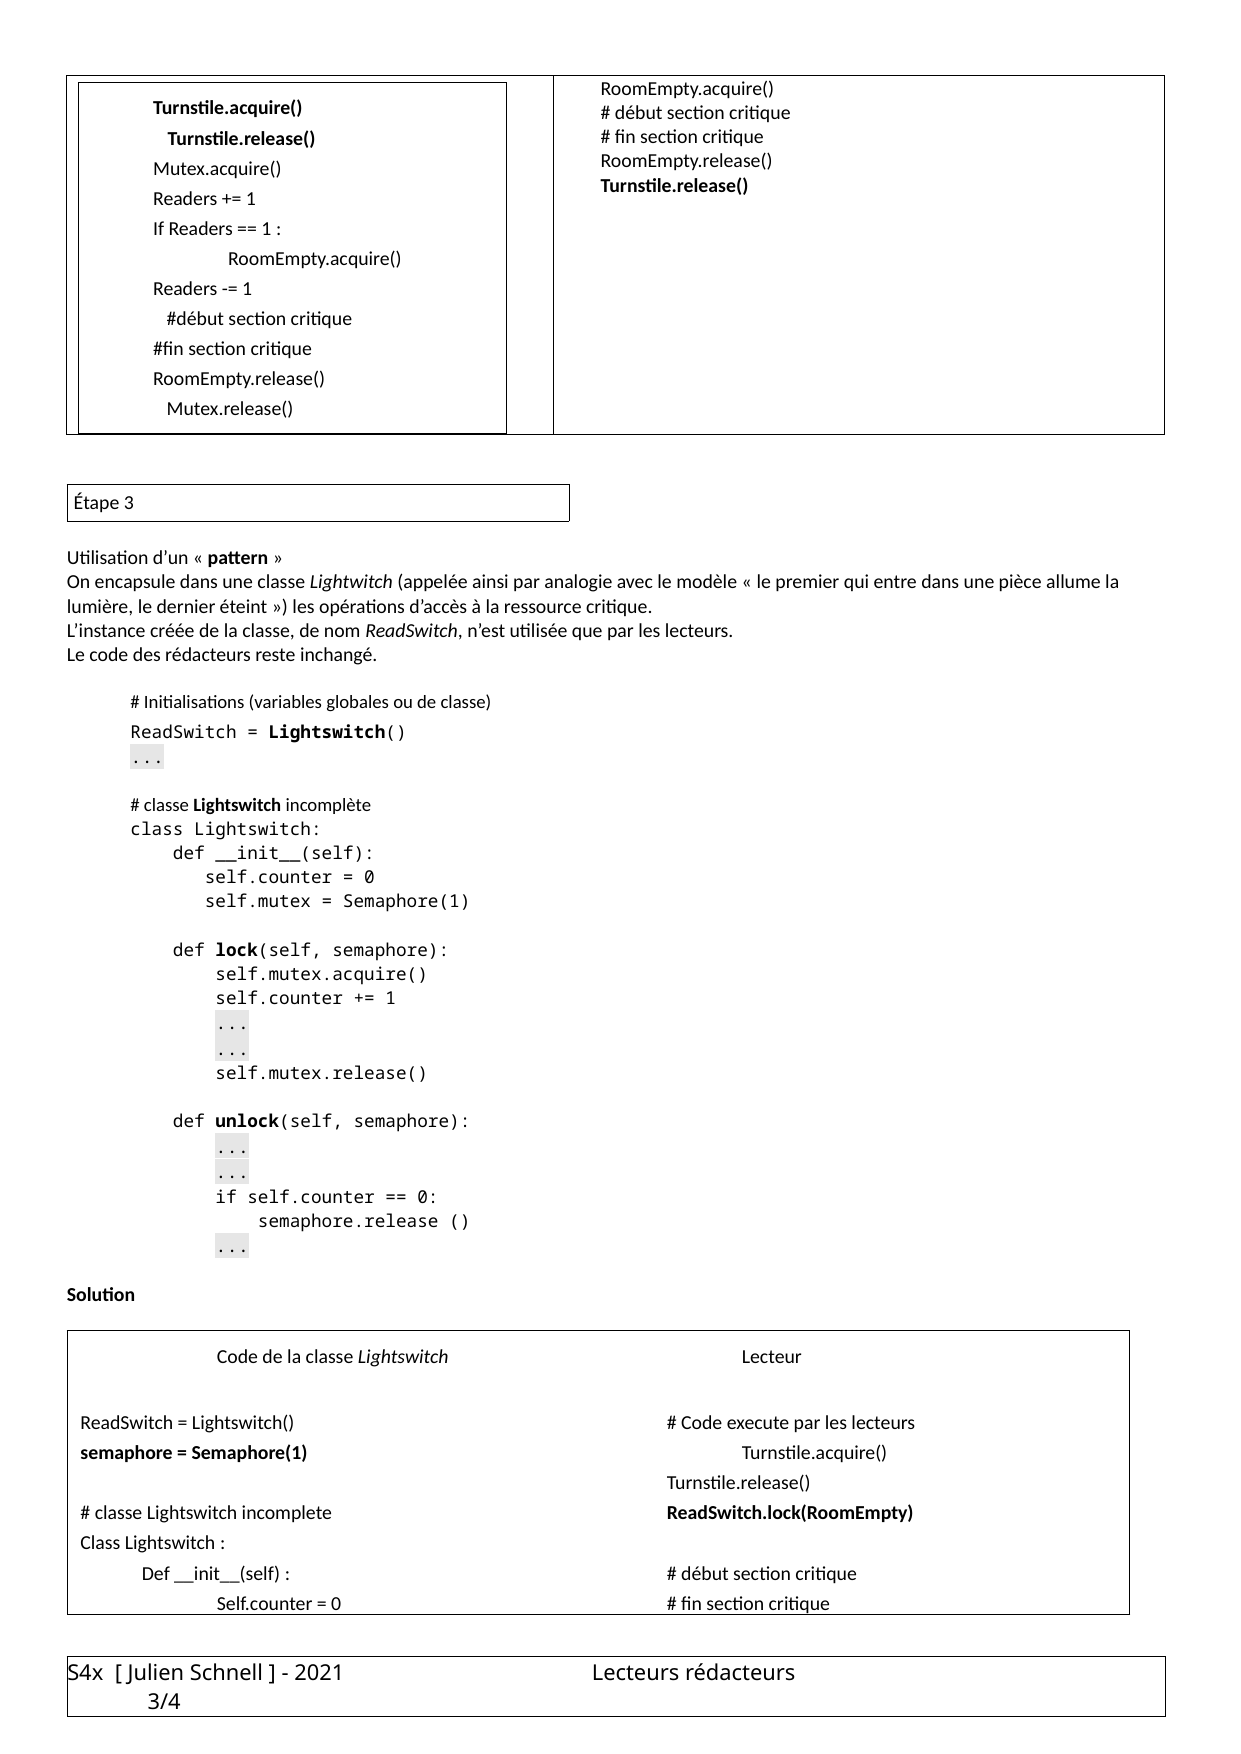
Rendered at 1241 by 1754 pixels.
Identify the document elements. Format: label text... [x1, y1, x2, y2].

text étape 3 [68, 485, 569, 521]
text Class Lightswitch : [68, 1517, 1129, 1547]
text Def __init__(self) : # début section critique [68, 1547, 1129, 1577]
text # classe Lightswitch incomplete ReadSwitch.lock(RoomEmpty) [68, 1487, 1129, 1517]
text self.counter = 0 [130, 864, 1176, 889]
text ReadSwitch = Lightswitch() [130, 719, 1176, 743]
text ... [130, 1158, 1176, 1184]
text ... [130, 743, 1176, 769]
text self.mutex.acquire() [130, 961, 1176, 985]
text ... [130, 1009, 1176, 1035]
text ... [130, 1035, 1176, 1061]
table_header Turnstile.acquire() Turnstile.release() Mutex.acquire() Readers += 1 If Readers == 1 : RoomEmpty.acquire() Readers -= 1 #début section critique #fin section critique RoomEmpty.release() Mutex.release() [67, 76, 553, 434]
text Self.counter = 0 # fin section critique [68, 1577, 1129, 1614]
text ... [130, 1133, 1176, 1158]
text On encapsule dans une classe Lightwitch (appelée ainsi par analogie avec le modèle « le premier qui entre dans une pièce allume la lumière, le dernier éteint ») les opérations d’accès à la ressource critique. [67, 570, 1166, 618]
text Solution [67, 1282, 1166, 1306]
text self.mutex = Semaphore(1) [130, 889, 1176, 913]
text self.mutex.release() [130, 1061, 1176, 1085]
text semaphore.release () [130, 1208, 1176, 1232]
text Code de la classe Lightswitch Lecteur [68, 1331, 1129, 1368]
text L’instance créée de la classe, de nom ReadSwitch, n’est utilisée que par les lecteurs. [67, 618, 1166, 642]
text # classe Lightswitch incomplète [130, 793, 1176, 816]
text def unlock(self, semaphore): [130, 1109, 1176, 1133]
text Le code des rédacteurs reste inchangé. [67, 642, 1166, 666]
text class Lightswitch: [130, 816, 1176, 840]
text Utilisation d’un « pattern » [67, 546, 1166, 570]
text if self.counter == 0: [130, 1184, 1176, 1208]
text def __init__(self): [130, 840, 1176, 864]
text ... [130, 1232, 1176, 1258]
table_header RoomEmpty.acquire() # début section critique # fin section critique RoomEmpty.release() Turnstile.release() [554, 76, 1164, 434]
text ReadSwitch = Lightswitch() # Code execute par les lecteurs [68, 1397, 1129, 1427]
text semaphore = Semaphore(1) Turnstile.acquire() [68, 1427, 1129, 1457]
text def lock(self, semaphore): [130, 937, 1176, 961]
text self.counter += 1 [130, 985, 1176, 1009]
text Turnstile.release() [68, 1457, 1129, 1487]
text # Initialisations (variables globales ou de classe) [130, 691, 1176, 713]
